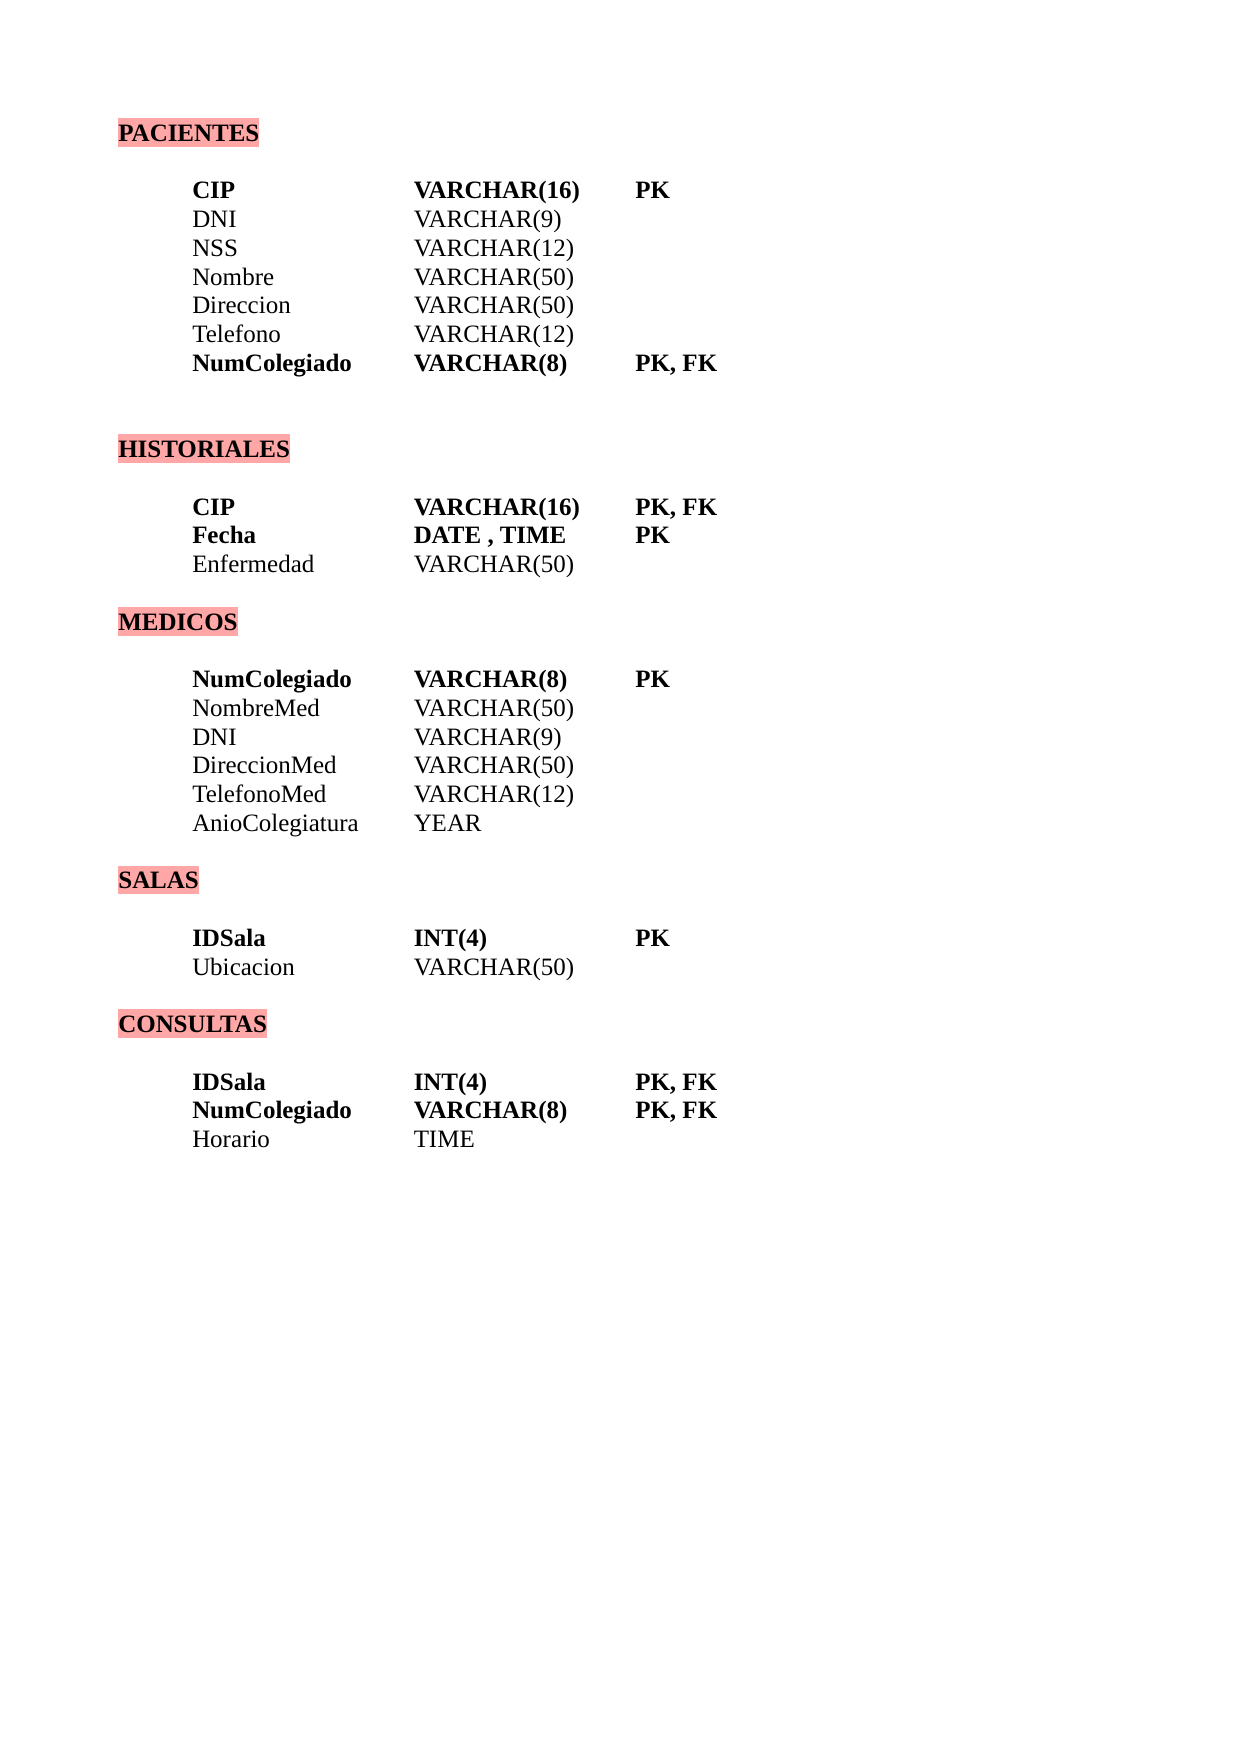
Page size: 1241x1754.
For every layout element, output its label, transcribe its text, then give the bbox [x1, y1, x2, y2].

text Direccion VARCHAR(50) [118, 291, 1122, 319]
text NSS VARCHAR(12) [118, 233, 1122, 262]
text Ubicacion VARCHAR(50) [118, 952, 1122, 981]
text IDSala INT(4) PK [118, 923, 1122, 952]
text CIP VARCHAR(16) PK, FK [118, 492, 1122, 521]
text NumColegiado VARCHAR(8) PK, FK [118, 348, 1122, 377]
text SALAS [118, 866, 1122, 894]
text DNI VARCHAR(9) [118, 722, 1122, 751]
text DNI VARCHAR(9) [118, 204, 1122, 233]
text CIP VARCHAR(16) PK [118, 147, 1122, 204]
text DireccionMed VARCHAR(50) [118, 751, 1122, 779]
text NumColegiado VARCHAR(8) PK, FK [118, 1096, 1122, 1124]
text HISTORIALES [118, 434, 1122, 463]
text Telefono VARCHAR(12) [118, 319, 1122, 348]
text NombreMed VARCHAR(50) [118, 693, 1122, 722]
text TelefonoMed VARCHAR(12) [118, 779, 1122, 808]
text Enfermedad VARCHAR(50) [118, 549, 1122, 578]
text Horario TIME [118, 1124, 1122, 1153]
text MEDICOS [118, 607, 1122, 636]
text IDSala INT(4) PK, FK [118, 1067, 1122, 1096]
text Fecha DATE , TIME PK [118, 521, 1122, 549]
text AnioColegiatura YEAR [118, 808, 1122, 837]
text CONSULTAS [118, 1009, 1122, 1038]
text Nombre VARCHAR(50) [118, 262, 1122, 291]
text NumColegiado VARCHAR(8) PK [118, 664, 1122, 693]
text PACIENTES [118, 118, 1122, 147]
